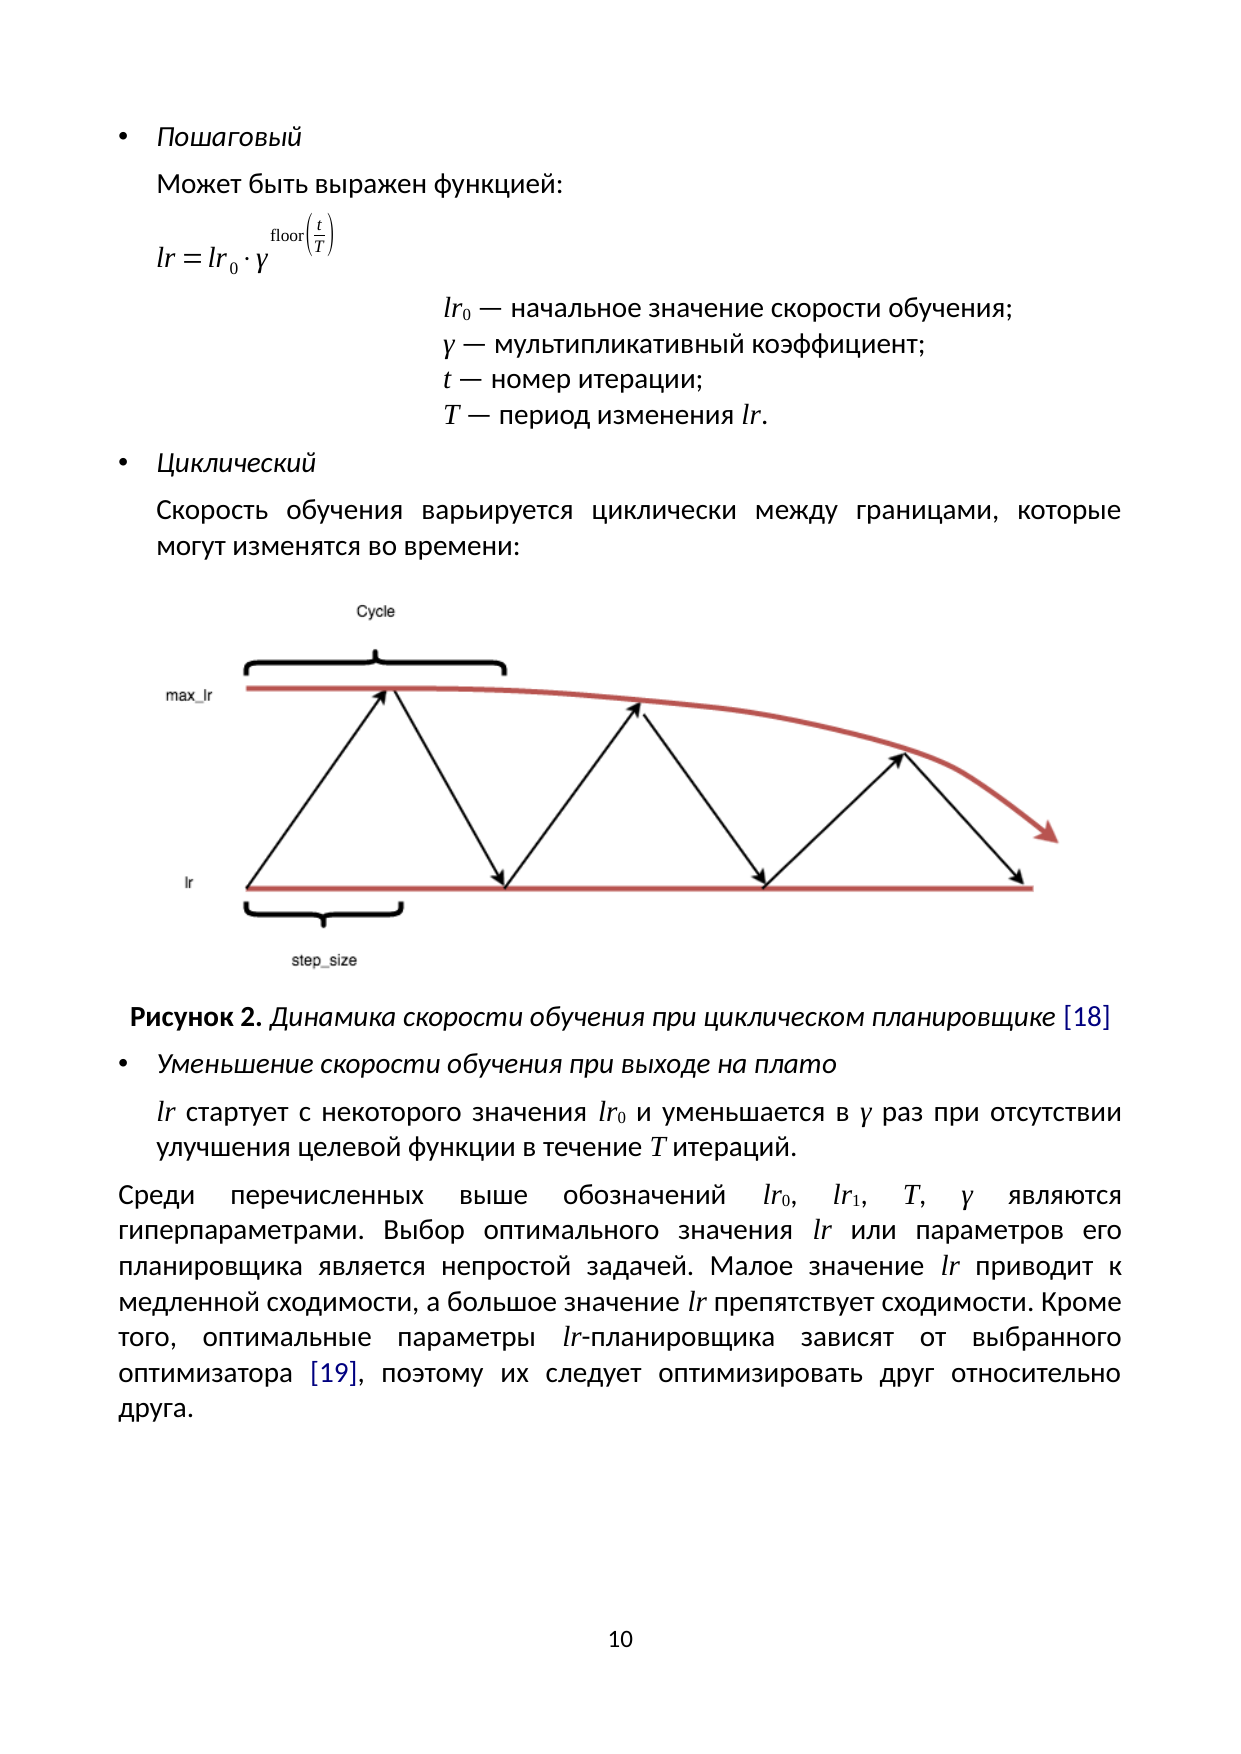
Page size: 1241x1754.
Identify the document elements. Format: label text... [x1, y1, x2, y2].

list Может быть выражен функцией: [118, 166, 1122, 201]
list lr стартует с некоторого значения lr0 и уменьшается в γ раз при отсутствии улучшения целевой функции в течение T итераций. [118, 1093, 1122, 1164]
picture [118, 574, 1123, 998]
text Среди перечисленных выше обозначений lr0, lr1, T, γ являются гиперпараметрами. Выбор оптимального значения lr или параметров его планировщика является непростой задачей. Малое значение lr приводит к медленной сходимости, а большое значение lr препятствует сходимости. Кроме того, оптимальные параметры lr-планировщика зависят от выбранного оптимизатора [19], поэтому их следует оптимизировать друг относительно друга. [118, 1176, 1122, 1425]
text Рисунок 2. Динамика скорости обучения при циклическом планировщике [18] [118, 998, 1122, 1034]
list Скорость обучения варьируется циклически между границами, которые могут изменятся во времени: [118, 491, 1122, 562]
list Уменьшение скорости обучения при выходе на плато [118, 1045, 1122, 1081]
list lr0 — начальное значение скорости обучения; γ — мультипликативный коэффициент; t — номер итерации; T — период изменения lr. [407, 289, 1122, 432]
list Циклический [118, 444, 1122, 479]
list Пошаговый [118, 118, 1122, 154]
